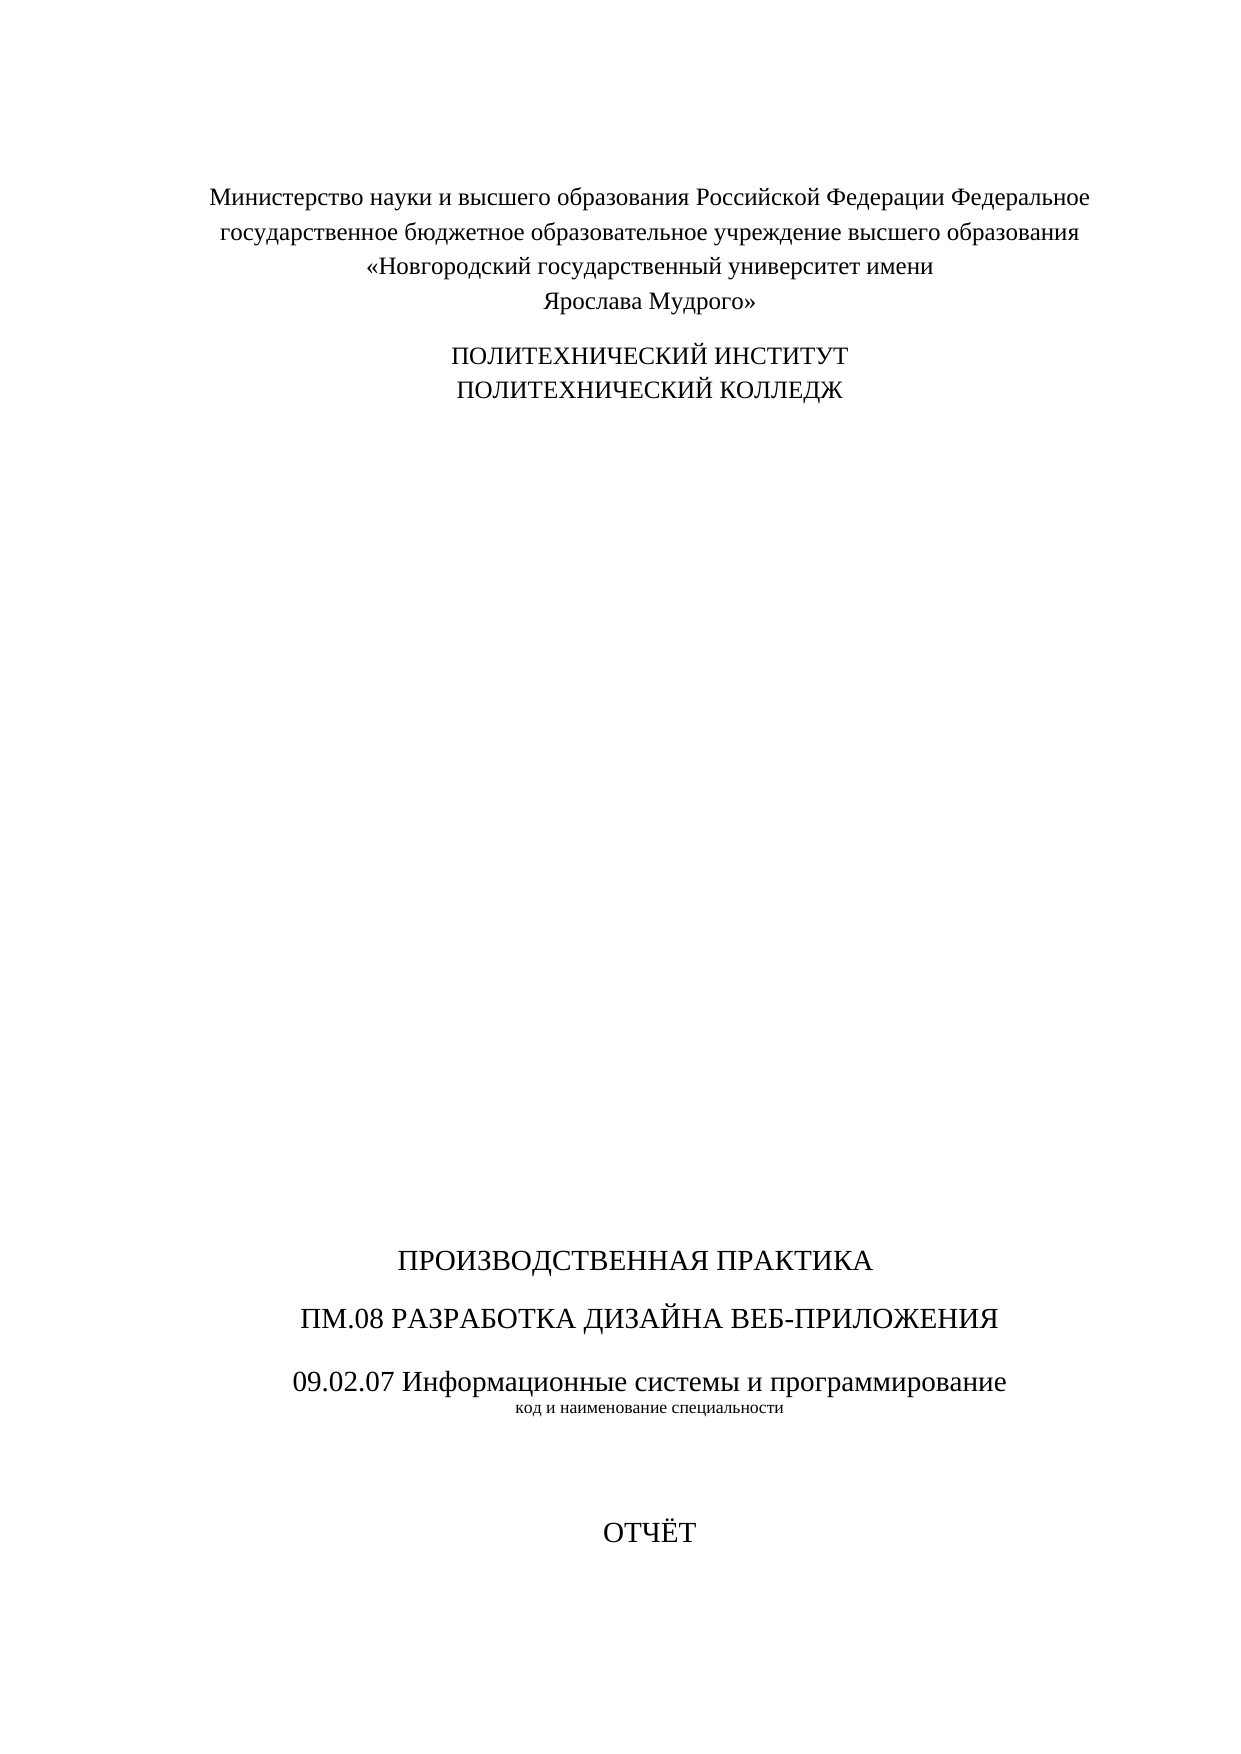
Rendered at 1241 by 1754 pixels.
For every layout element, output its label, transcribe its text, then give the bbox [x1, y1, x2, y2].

text ПРОИЗВОДСТВЕННАЯ ПРАКТИКА [325, 920, 1122, 1277]
text ПМ.08 РАЗРАБОТКА ДИЗАЙНА ВЕБ-ПРИЛОЖЕНИЯ [177, 1301, 1122, 1335]
table_header Министерство науки и высшего образования Российской Федерации Федеральное государственное бюджетное образовательное учреждение высшего образования «Новгородский государственный университет имени Ярослава Мудрого» ПОЛИТЕХНИЧЕСКИЙ ИНСТИТУТ ПОЛИТЕХНИЧЕСКИЙ КОЛЛЕДЖ [177, 182, 1122, 410]
text ОТЧЁТ [177, 1515, 1122, 1548]
text код и наименование специальности [177, 1397, 1122, 1418]
text 09.02.07 Информационные системы и программирование [177, 1364, 1122, 1397]
